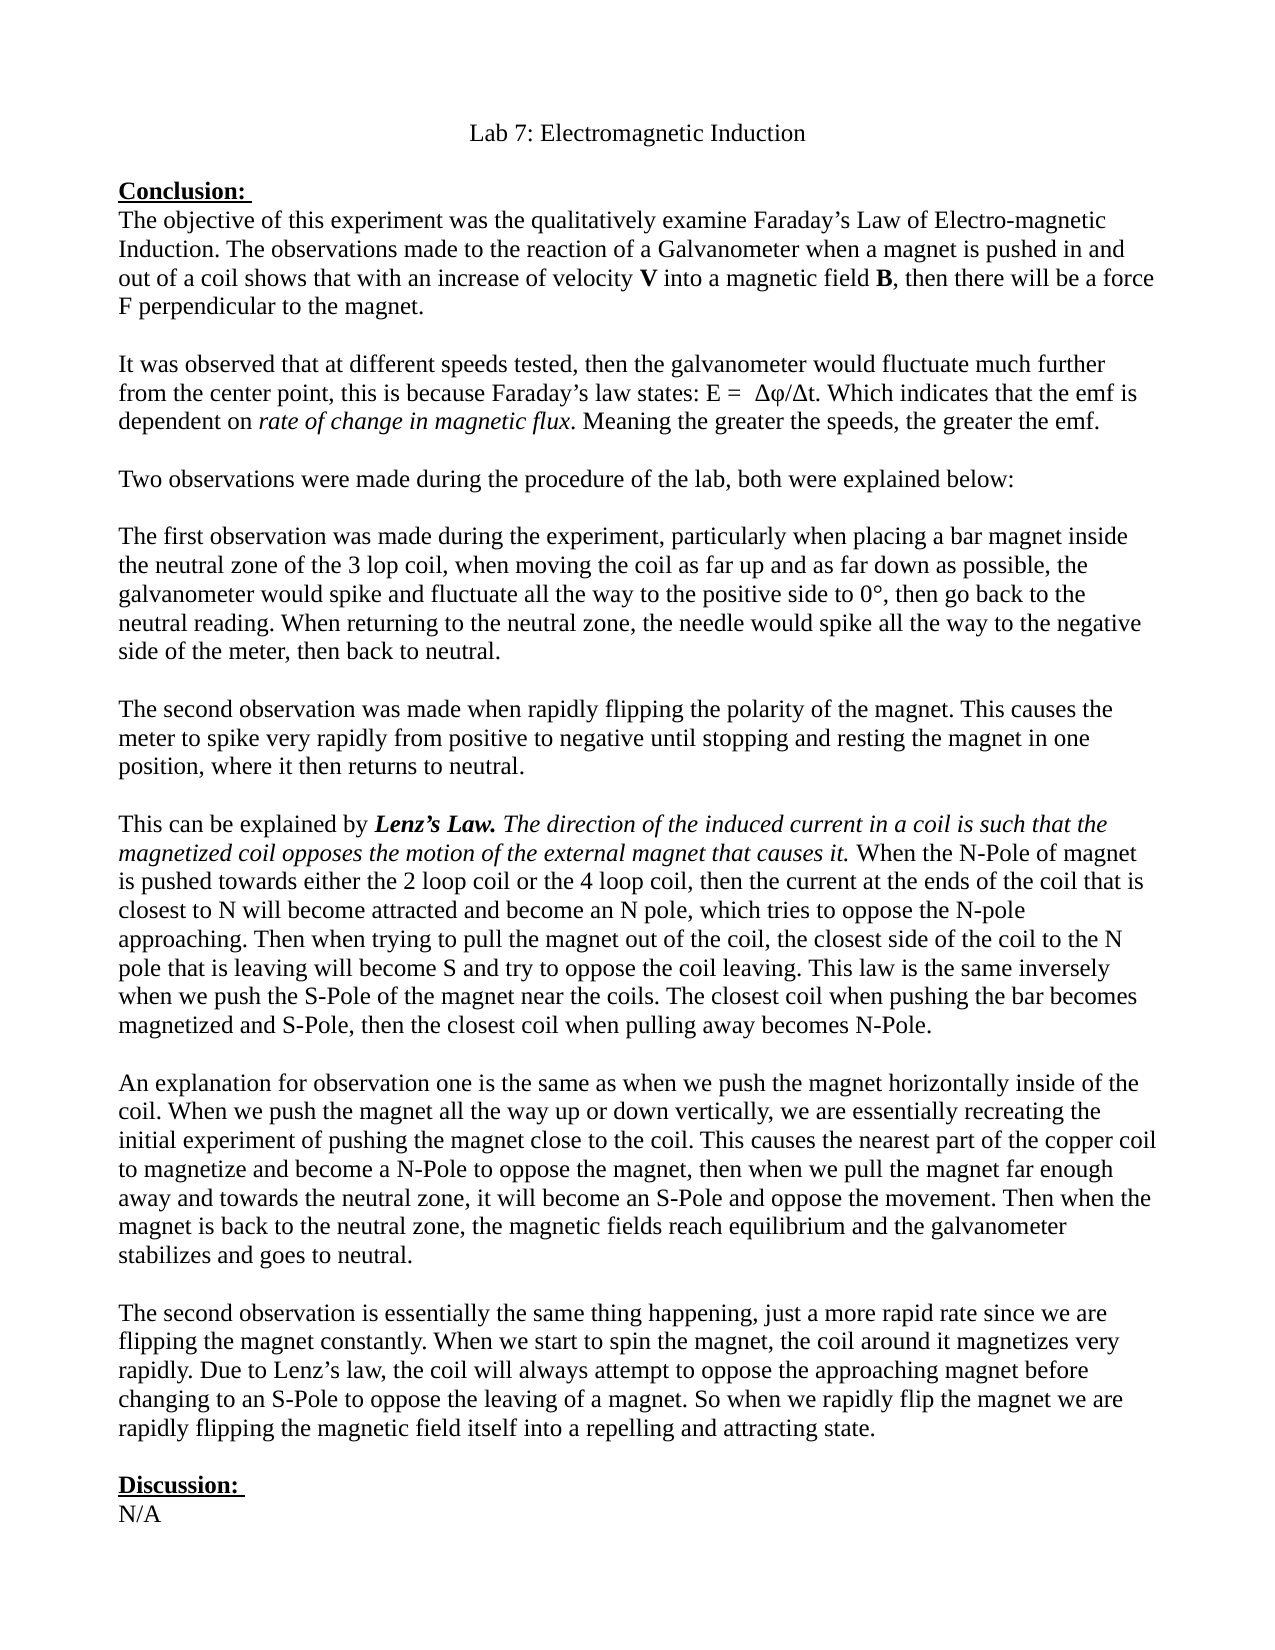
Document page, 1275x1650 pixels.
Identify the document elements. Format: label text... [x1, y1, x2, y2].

text Conclusion: [118, 176, 1157, 205]
text It was observed that at different speeds tested, then the galvanometer would fluctuate much further from the center point, this is because Faraday’s law states: E = Δφ/Δt. Which indicates that the emf is dependent on rate of change in magnetic flux. Meaning the greater the speeds, the greater the emf. [118, 349, 1157, 435]
text N/A [118, 1499, 1157, 1528]
text Two observations were made during the procedure of the lab, both were explained below: [118, 464, 1157, 493]
text This can be explained by Lenz’s Law. The direction of the induced current in a coil is such that the magnetized coil opposes the motion of the external magnet that causes it. When the N-Pole of magnet is pushed towards either the 2 loop coil or the 4 loop coil, then the current at the ends of the coil that is closest to N will become attracted and become an N pole, which tries to oppose the N-pole approaching. Then when trying to pull the magnet out of the coil, the closest side of the coil to the N pole that is leaving will become S and try to oppose the coil leaving. This law is the same inversely when we push the S-Pole of the magnet near the coils. The closest coil when pushing the bar becomes magnetized and S-Pole, then the closest coil when pulling away becomes N-Pole. [118, 809, 1157, 1039]
text An explanation for observation one is the same as when we push the magnet horizontally inside of the coil. When we push the magnet all the way up or down vertically, we are essentially recreating the initial experiment of pushing the magnet close to the coil. This causes the nearest part of the copper coil to magnetize and become a N-Pole to oppose the magnet, then when we pull the magnet far enough away and towards the neutral zone, it will become an S-Pole and oppose the movement. Then when the magnet is back to the neutral zone, the magnetic fields reach equilibrium and the galvanometer stabilizes and goes to neutral. [118, 1068, 1157, 1269]
text The second observation was made when rapidly flipping the polarity of the magnet. This causes the meter to spike very rapidly from positive to negative until stopping and resting the magnet in one position, where it then returns to neutral. [118, 694, 1157, 780]
text Discussion: [118, 1470, 1157, 1499]
text The second observation is essentially the same thing happening, just a more rapid rate since we are flipping the magnet constantly. When we start to spin the magnet, the coil around it magnetizes very rapidly. Due to Lenz’s law, the coil will always attempt to oppose the approaching magnet before changing to an S-Pole to oppose the leaving of a magnet. So when we rapidly flip the magnet we are rapidly flipping the magnetic field itself into a repelling and attracting state. [118, 1298, 1157, 1441]
text The objective of this experiment was the qualitatively examine Faraday’s Law of Electro-magnetic Induction. The observations made to the reaction of a Galvanometer when a magnet is pushed in and out of a coil shows that with an increase of velocity V into a magnetic field B, then there will be a force F perpendicular to the magnet. [118, 205, 1157, 320]
text The first observation was made during the experiment, particularly when placing a bar magnet inside the neutral zone of the 3 lop coil, when moving the coil as far up and as far down as possible, the galvanometer would spike and fluctuate all the way to the positive side to 0°, then go back to the neutral reading. When returning to the neutral zone, the needle would spike all the way to the negative side of the meter, then back to neutral. [118, 521, 1157, 665]
